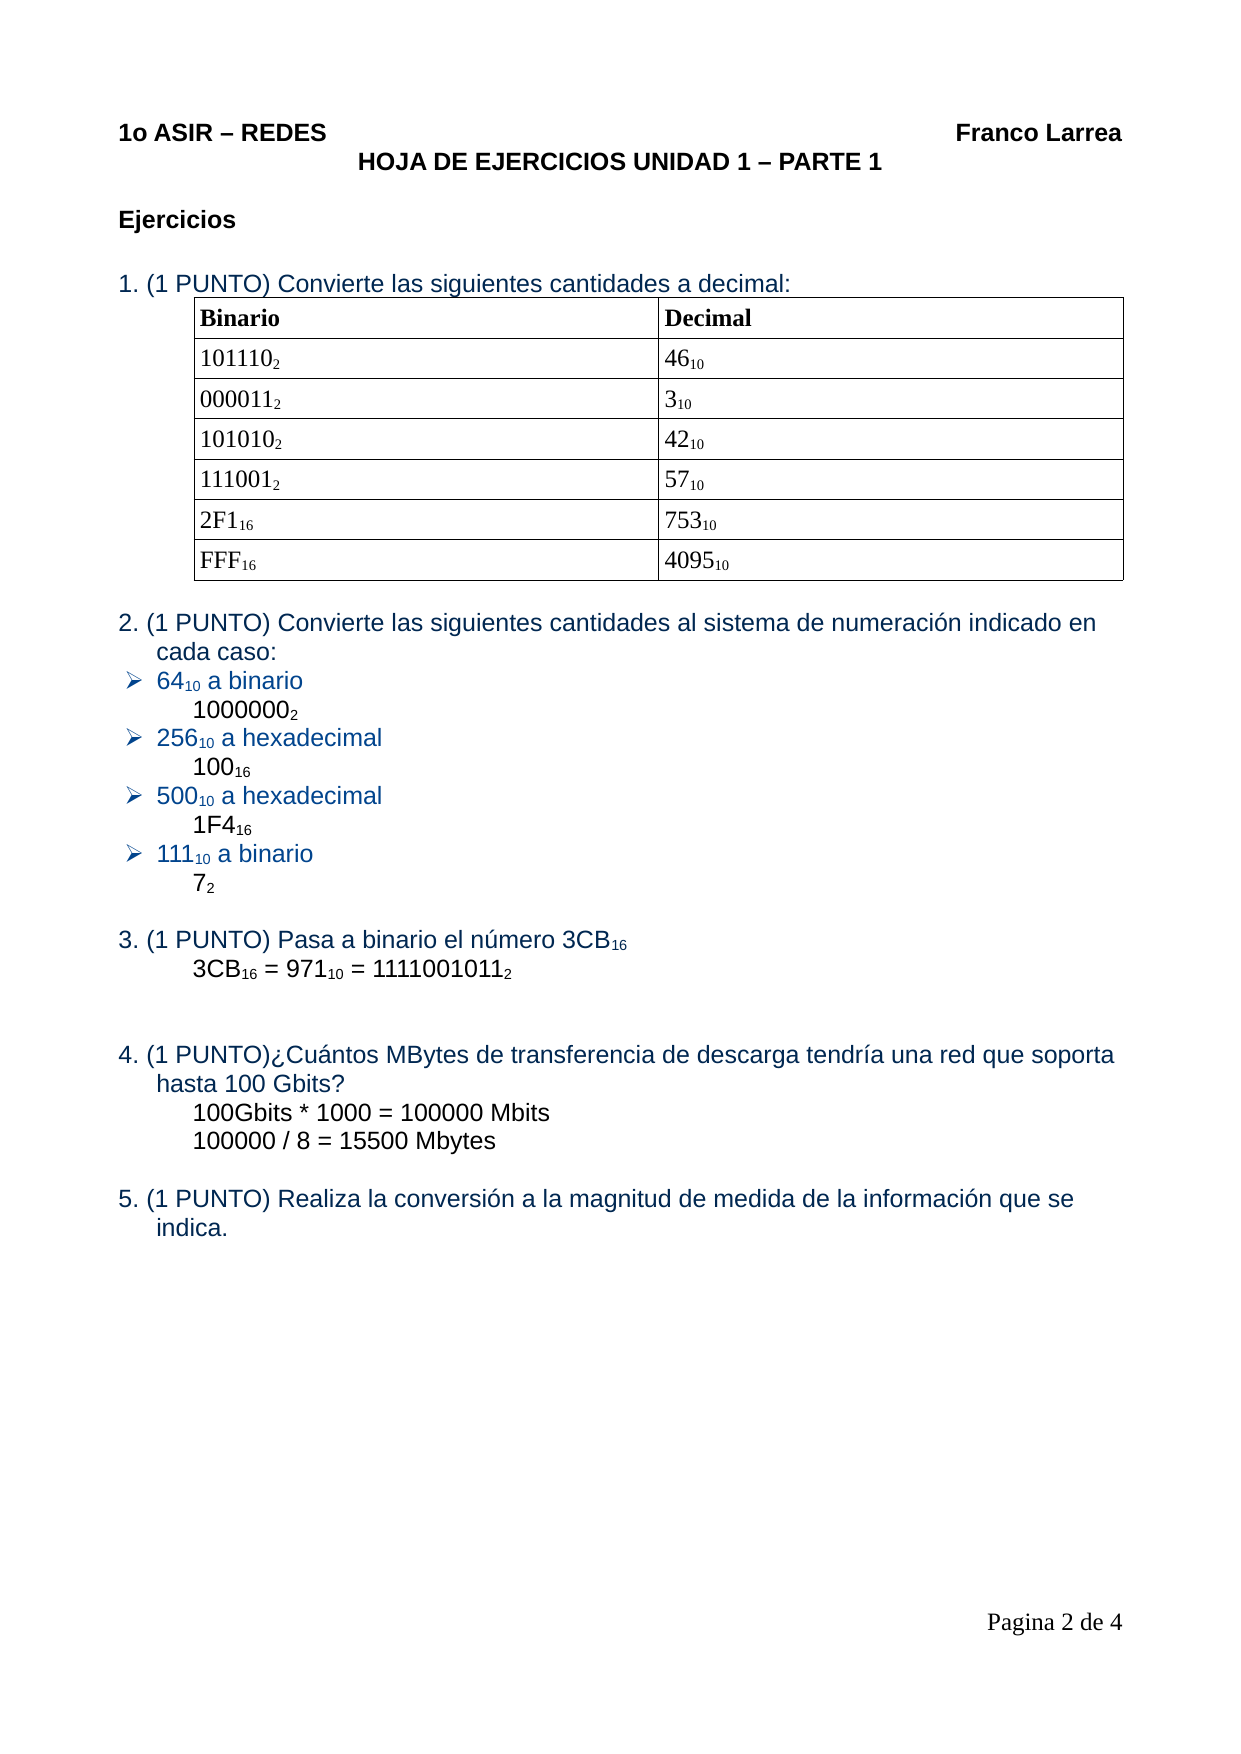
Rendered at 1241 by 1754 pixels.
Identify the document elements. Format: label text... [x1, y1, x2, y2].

table_cell 1011102 [195, 339, 658, 378]
table_cell 4610 [659, 339, 1123, 378]
subtitle (1 PUNTO) Pasa a binario el número 3CB16 [118, 925, 1122, 954]
text 72 [192, 867, 1122, 896]
subtitle (1 PUNTO) Convierte las siguientes cantidades a decimal: [118, 268, 1122, 297]
table_cell 75310 [659, 500, 1123, 539]
table_cell 4210 [659, 419, 1123, 458]
subtitle 50010 a hexadecimal [124, 781, 1122, 810]
subtitle (1 PUNTO) Convierte las siguientes cantidades al sistema de numeración indicado en cada caso: [118, 608, 1122, 666]
table_cell 310 [659, 379, 1123, 418]
text Ejercicios [118, 205, 1122, 234]
table_cell 409510 [659, 540, 1123, 579]
table_header Decimal [659, 298, 1123, 338]
table_cell FFF16 [195, 540, 658, 579]
table_cell 2F116 [195, 500, 658, 539]
text 10016 [192, 752, 1122, 781]
text 100000 / 8 = 15500 Mbytes [192, 1126, 1122, 1155]
subtitle (1 PUNTO)¿Cuántos MBytes de transferencia de descarga tendría una red que soporta hasta 100 Gbits? [118, 1040, 1122, 1097]
table_cell 0000112 [195, 379, 658, 418]
text 10000002 [192, 695, 1122, 723]
table_cell 1010102 [195, 419, 658, 458]
subtitle (1 PUNTO) Realiza la conversión a la magnitud de medida de la información que se indica. [118, 1184, 1122, 1241]
text 1F416 [192, 810, 1122, 839]
text 3CB16 = 97110 = 11110010112 [192, 954, 1122, 982]
text 100Gbits * 1000 = 100000 Mbits [192, 1097, 1122, 1126]
table_cell 5710 [659, 460, 1123, 499]
subtitle 6410 a binario [124, 666, 1122, 695]
table_header Binario [195, 298, 658, 338]
subtitle 11110 a binario [124, 839, 1122, 867]
subtitle 25610 a hexadecimal [124, 723, 1122, 752]
table_cell 1110012 [195, 460, 658, 499]
